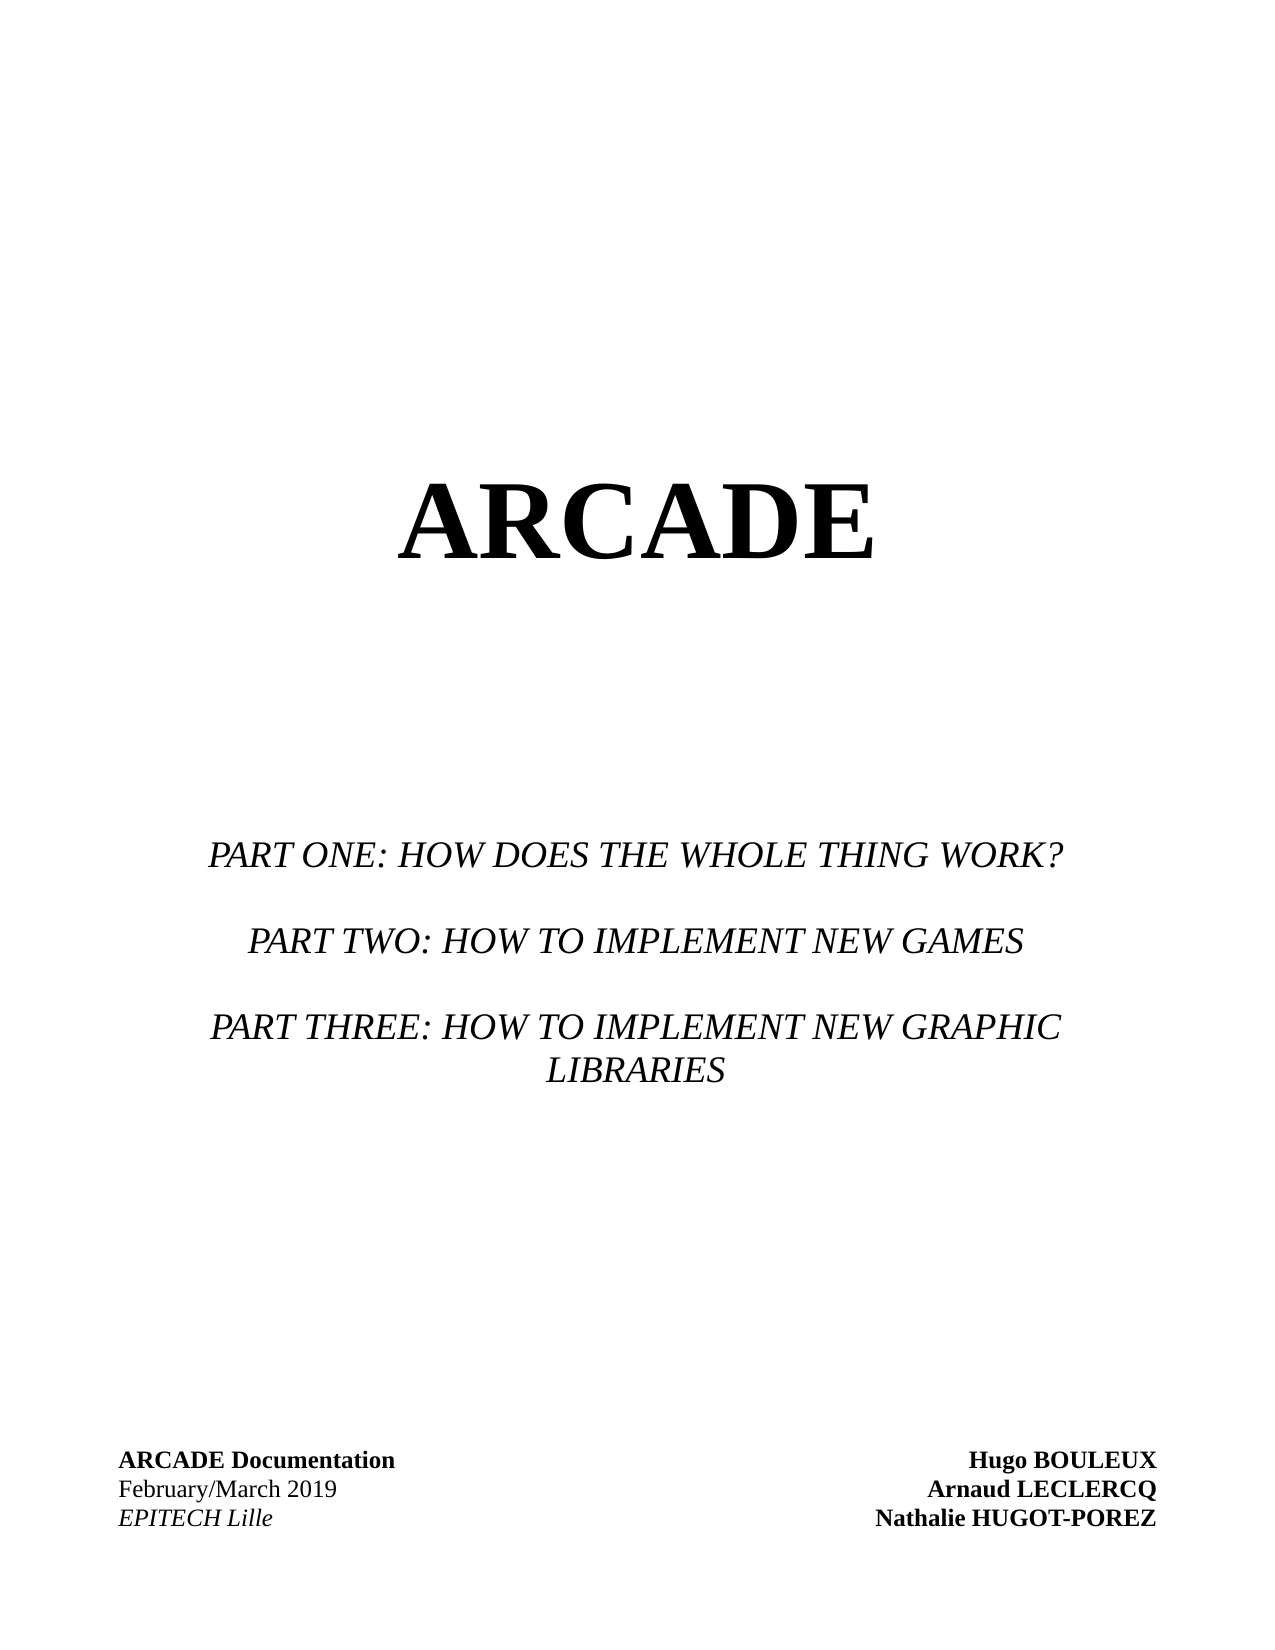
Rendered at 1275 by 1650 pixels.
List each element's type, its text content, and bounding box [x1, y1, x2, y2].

text PART ONE: HOW DOES THE WHOLE THING WORK? [118, 832, 1157, 875]
text PART TWO: HOW TO IMPLEMENT NEW GAMES [118, 918, 1157, 961]
text PART THREE: HOW TO IMPLEMENT NEW GRAPHIC LIBRARIES [118, 1004, 1157, 1091]
text ARCADE [118, 453, 1157, 583]
